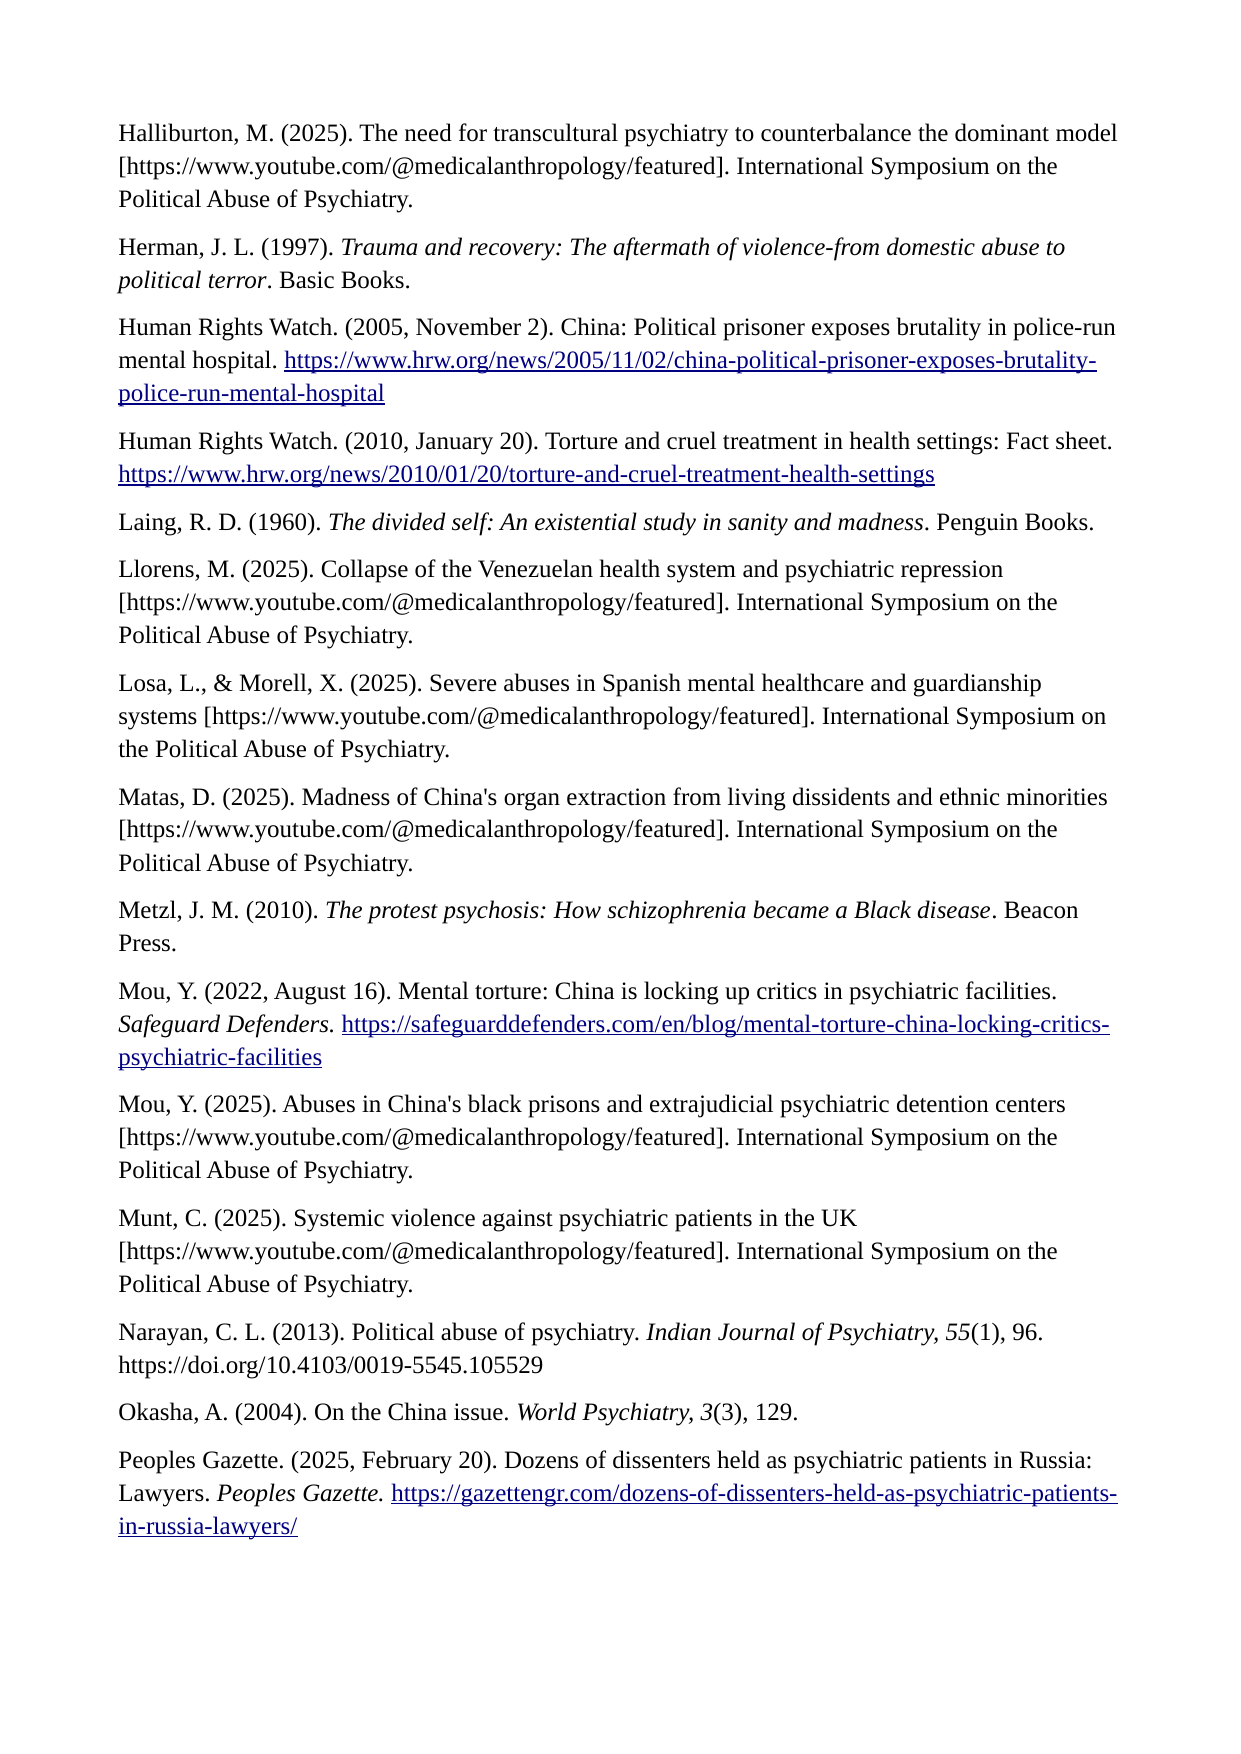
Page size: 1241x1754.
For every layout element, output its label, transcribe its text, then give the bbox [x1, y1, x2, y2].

text Matas, D. (2025). Madness of China's organ extraction from living dissidents and ethnic minorities [https://www.youtube.com/@medicalanthropology/featured]. International Symposium on the Political Abuse of Psychiatry. [118, 782, 1122, 876]
text Munt, C. (2025). Systemic violence against psychiatric patients in the UK [https://www.youtube.com/@medicalanthropology/featured]. International Symposium on the Political Abuse of Psychiatry. [118, 1203, 1122, 1298]
text Narayan, C. L. (2013). Political abuse of psychiatry. Indian Journal of Psychiatry, 55(1), 96. https://doi.org/10.4103/0019-5545.105529 [118, 1317, 1122, 1378]
text Halliburton, M. (2025). The need for transcultural psychiatry to counterbalance the dominant model [https://www.youtube.com/@medicalanthropology/featured]. International Symposium on the Political Abuse of Psychiatry. [118, 118, 1122, 213]
text Herman, J. L. (1997). Trauma and recovery: The aftermath of violence-from domestic abuse to political terror. Basic Books. [118, 232, 1122, 293]
text Mou, Y. (2022, August 16). Mental torture: China is locking up critics in psychiatric facilities. Safeguard Defenders. https://safeguarddefenders.com/en/blog/mental-torture-china-locking-critics-psychiatric-facilities [118, 976, 1122, 1071]
text Human Rights Watch. (2010, January 20). Torture and cruel treatment in health settings: Fact sheet. https://www.hrw.org/news/2010/01/20/torture-and-cruel-treatment-health-settings [118, 426, 1122, 488]
text Laing, R. D. (1960). The divided self: An existential study in sanity and madness. Penguin Books. [118, 507, 1122, 535]
text Losa, L., & Morell, X. (2025). Severe abuses in Spanish mental healthcare and guardianship systems [https://www.youtube.com/@medicalanthropology/featured]. International Symposium on the Political Abuse of Psychiatry. [118, 668, 1122, 763]
text Peoples Gazette. (2025, February 20). Dozens of dissenters held as psychiatric patients in Russia: Lawyers. Peoples Gazette. https://gazettengr.com/dozens-of-dissenters-held-as-psychiatric-patients-in-russia-lawyers/ [118, 1445, 1122, 1540]
text Llorens, M. (2025). Collapse of the Venezuelan health system and psychiatric repression [https://www.youtube.com/@medicalanthropology/featured]. International Symposium on the Political Abuse of Psychiatry. [118, 554, 1122, 649]
text Human Rights Watch. (2005, November 2). China: Political prisoner exposes brutality in police-run mental hospital. https://www.hrw.org/news/2005/11/02/china-political-prisoner-exposes-brutality-police-run-mental-hospital [118, 312, 1122, 407]
text Okasha, A. (2004). On the China issue. World Psychiatry, 3(3), 129. [118, 1397, 1122, 1426]
text Mou, Y. (2025). Abuses in China's black prisons and extrajudicial psychiatric detention centers [https://www.youtube.com/@medicalanthropology/featured]. International Symposium on the Political Abuse of Psychiatry. [118, 1089, 1122, 1184]
text Metzl, J. M. (2010). The protest psychosis: How schizophrenia became a Black disease. Beacon Press. [118, 895, 1122, 957]
